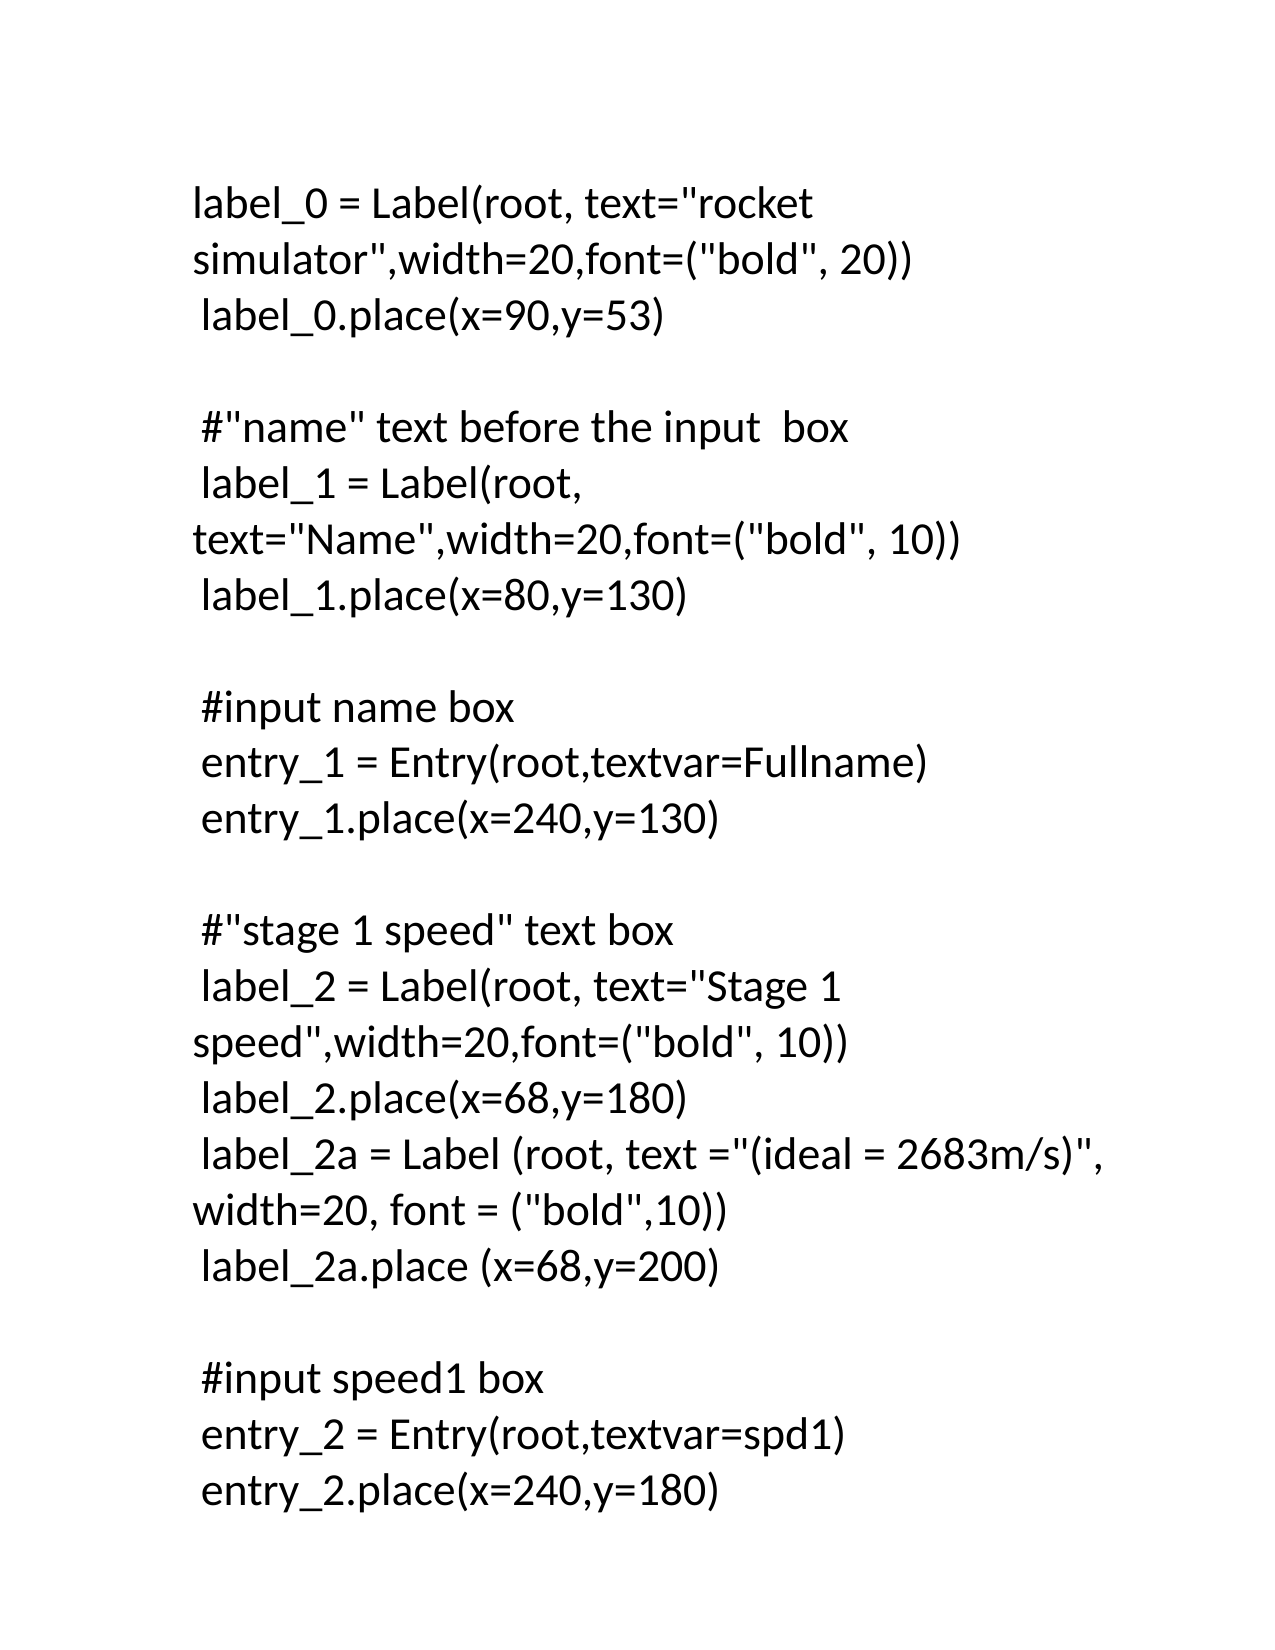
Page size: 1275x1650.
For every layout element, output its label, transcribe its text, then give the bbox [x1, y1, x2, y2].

text entry_2.place(x=240,y=180) [118, 1461, 1157, 1517]
text entry_1.place(x=240,y=130) [118, 789, 1157, 845]
text label_0 = Label(root, text="rocket simulator",width=20,font=("bold", 20)) [118, 174, 1157, 286]
text #"name" text before the input box [118, 398, 1157, 454]
text #"stage 1 speed" text box [118, 901, 1157, 957]
text label_2a.place (x=68,y=200) [118, 1237, 1157, 1293]
text label_0.place(x=90,y=53) [118, 286, 1157, 342]
text label_1.place(x=80,y=130) [118, 566, 1157, 622]
text #input speed1 box [118, 1349, 1157, 1405]
text entry_2 = Entry(root,textvar=spd1) [118, 1405, 1157, 1461]
text label_2.place(x=68,y=180) [118, 1069, 1157, 1125]
text label_2a = Label (root, text ="(ideal = 2683m/s)", width=20, font = ("bold",10)) [118, 1125, 1157, 1237]
text label_2 = Label(root, text="Stage 1 speed",width=20,font=("bold", 10)) [118, 957, 1157, 1069]
text #input name box [118, 677, 1157, 733]
text entry_1 = Entry(root,textvar=Fullname) [118, 733, 1157, 789]
text label_1 = Label(root, text="Name",width=20,font=("bold", 10)) [118, 454, 1157, 566]
